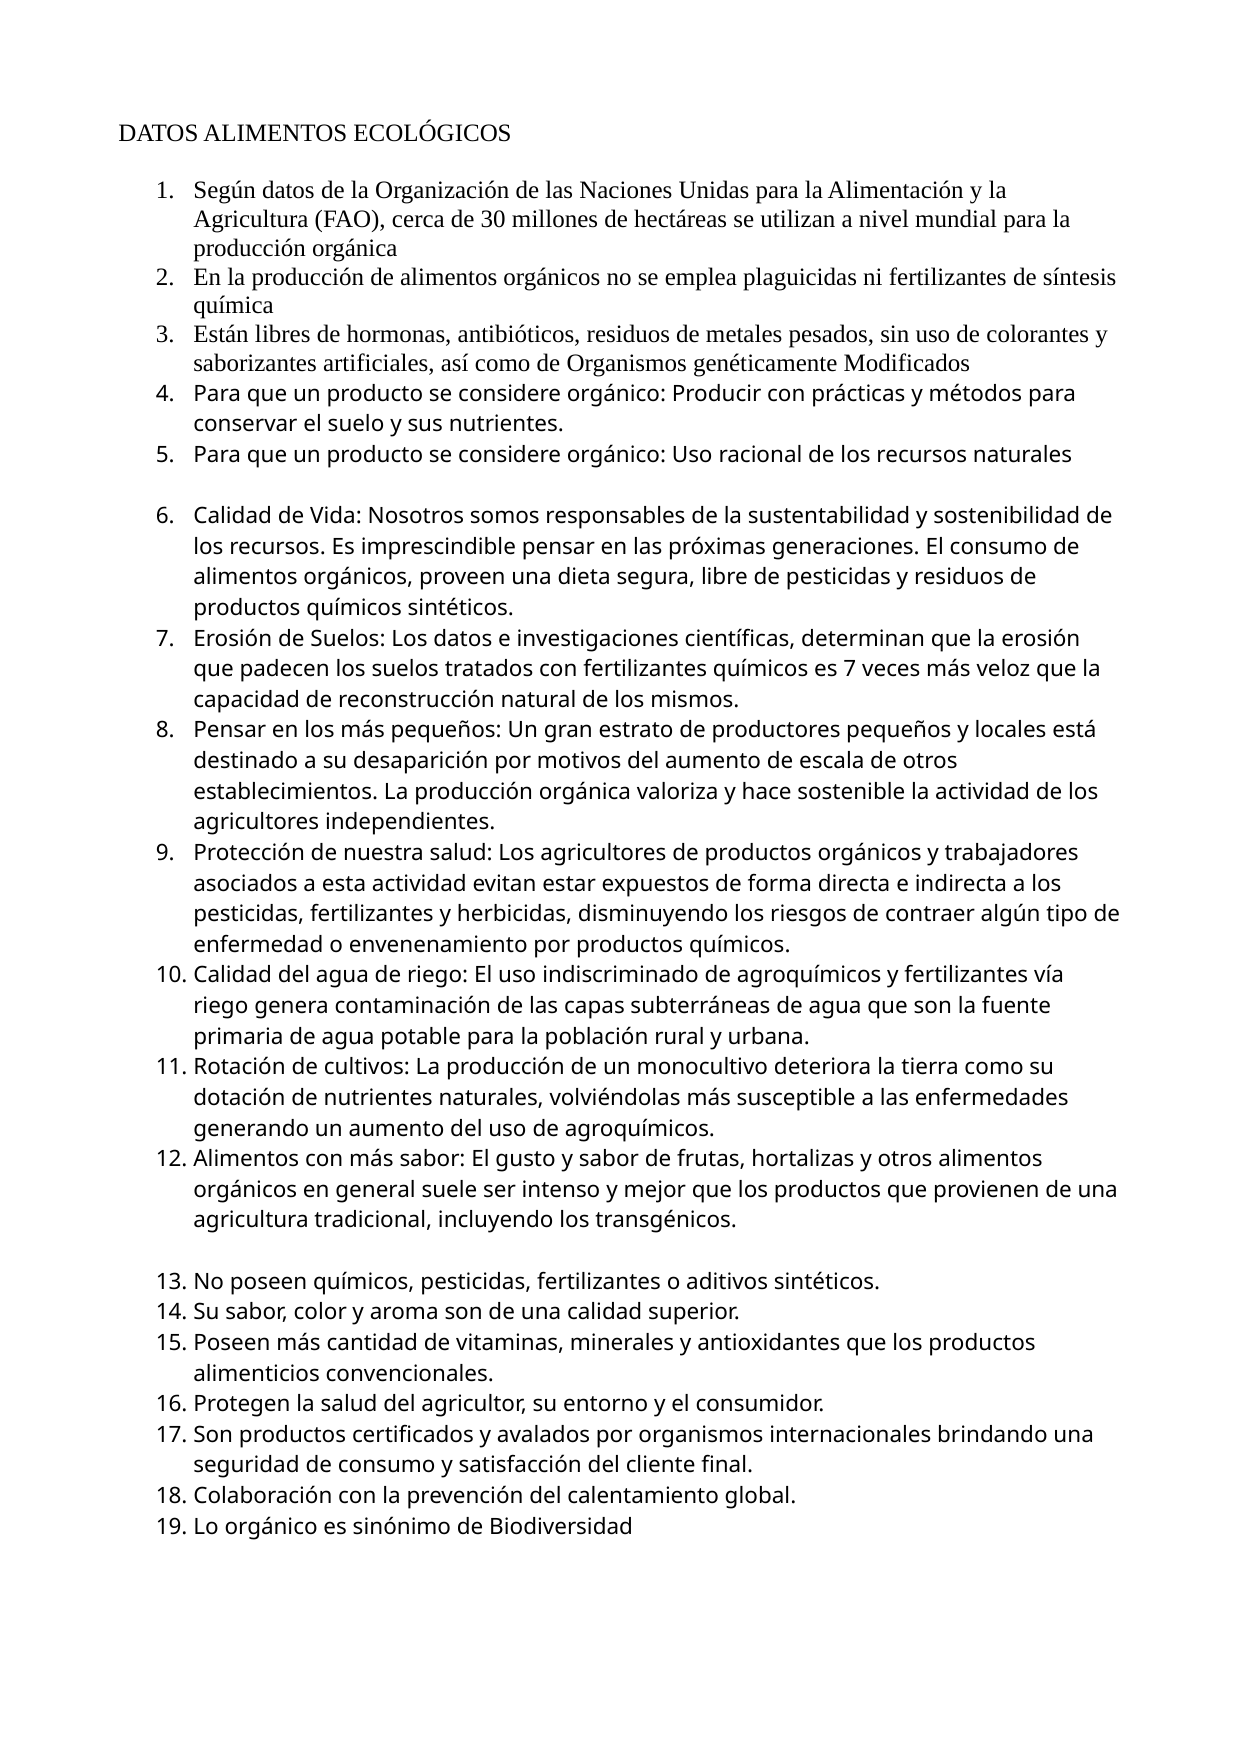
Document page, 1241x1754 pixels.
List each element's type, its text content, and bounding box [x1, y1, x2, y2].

list Alimentos con más sabor: El gusto y sabor de frutas, hortalizas y otros alimentos orgánicos en general suele ser intenso y mejor que los productos que provienen de una agricultura tradicional, incluyendo los transgénicos. [156, 1142, 1122, 1234]
list Erosión de Suelos: Los datos e investigaciones científicas, determinan que la erosión que padecen los suelos tratados con fertilizantes químicos es 7 veces más veloz que la capacidad de reconstrucción natural de los mismos. [156, 622, 1122, 714]
text DATOS ALIMENTOS ECOLÓGICOS [118, 118, 1122, 147]
list Protegen la salud del agricultor, su entorno y el consumidor. [156, 1387, 1122, 1418]
list Poseen más cantidad de vitaminas, minerales y antioxidantes que los productos alimenticios convencionales. [156, 1326, 1122, 1387]
list No poseen químicos, pesticidas, fertilizantes o aditivos sintéticos. [156, 1265, 1122, 1296]
list Lo orgánico es sinónimo de Biodiversidad [156, 1510, 1122, 1541]
list Según datos de la Organización de las Naciones Unidas para la Alimentación y la Agricultura (FAO), cerca de 30 millones de hectáreas se utilizan a nivel mundial para la producción orgánica [156, 176, 1122, 262]
list Colaboración con la prevención del calentamiento global. [156, 1479, 1122, 1510]
list Rotación de cultivos: La producción de un monocultivo deteriora la tierra como su dotación de nutrientes naturales, volviéndolas más susceptible a las enfermedades generando un aumento del uso de agroquímicos. [156, 1051, 1122, 1142]
list Su sabor, color y aroma son de una calidad superior. [156, 1296, 1122, 1326]
list Calidad de Vida: Nosotros somos responsables de la sustentabilidad y sostenibilidad de los recursos. Es imprescindible pensar en las próximas generaciones. El consumo de alimentos orgánicos, proveen una dieta segura, libre de pesticidas y residuos de productos químicos sintéticos. [156, 499, 1122, 622]
list Calidad del agua de riego: El uso indiscriminado de agroquímicos y fertilizantes vía riego genera contaminación de las capas subterráneas de agua que son la fuente primaria de agua potable para la población rural y urbana. [156, 959, 1122, 1051]
list Pensar en los más pequeños: Un gran estrato de productores pequeños y locales está destinado a su desaparición por motivos del aumento de escala de otros establecimientos. La producción orgánica valoriza y hace sostenible la actividad de los agricultores independientes. [156, 714, 1122, 836]
list En la producción de alimentos orgánicos no se emplea plaguicidas ni fertilizantes de síntesis química [156, 262, 1122, 319]
list Para que un producto se considere orgánico: Producir con prácticas y métodos para conservar el suelo y sus nutrientes. [156, 377, 1122, 438]
list Están libres de hormonas, antibióticos, residuos de metales pesados, sin uso de colorantes y saborizantes artificiales, así como de Organismos genéticamente Modificados [156, 319, 1122, 377]
list Son productos certificados y avalados por organismos internacionales brindando una seguridad de consumo y satisfacción del cliente final. [156, 1418, 1122, 1479]
list Para que un producto se considere orgánico: Uso racional de los recursos naturales [156, 438, 1122, 469]
list Protección de nuestra salud: Los agricultores de productos orgánicos y trabajadores asociados a esta actividad evitan estar expuestos de forma directa e indirecta a los pesticidas, fertilizantes y herbicidas, disminuyendo los riesgos de contraer algún tipo de enfermedad o envenenamiento por productos químicos. [156, 836, 1122, 959]
